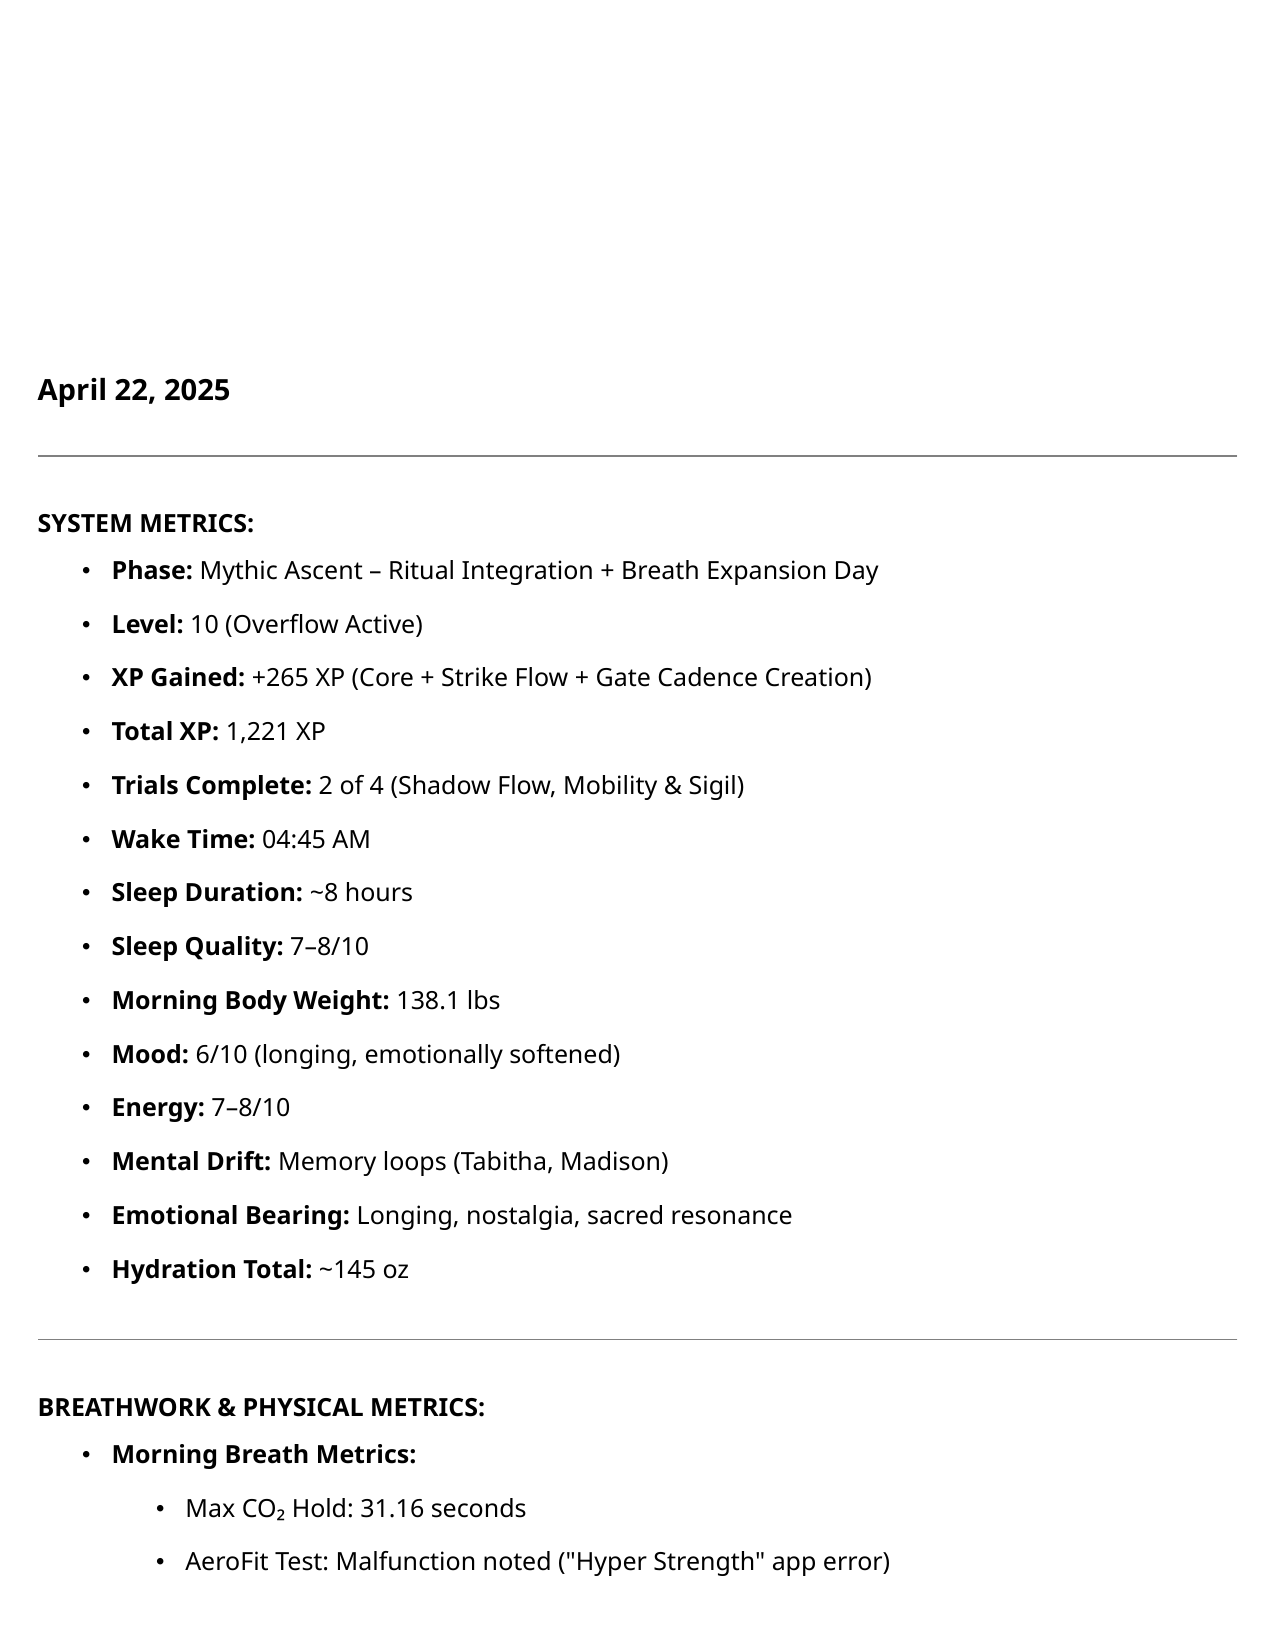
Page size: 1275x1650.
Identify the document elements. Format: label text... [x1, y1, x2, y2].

subtitle April 22, 2025 [37, 369, 1237, 409]
list Wake Time: 04:45 AM [82, 821, 1237, 855]
list Energy: 7–8/10 [82, 1090, 1237, 1124]
list Hydration Total: ~145 oz [82, 1251, 1237, 1285]
list Total XP: 1,221 XP [82, 714, 1237, 748]
list Max CO₂ Hold: 31.16 seconds [156, 1490, 1237, 1524]
list Sleep Duration: ~8 hours [82, 875, 1237, 909]
list Mood: 6/10 (longing, emotionally softened) [82, 1036, 1237, 1070]
list Level: 10 (Overflow Active) [82, 606, 1237, 640]
list Morning Body Weight: 138.1 lbs [82, 983, 1237, 1017]
list XP Gained: +265 XP (Core + Strike Flow + Gate Cadence Creation) [82, 660, 1237, 694]
subtitle BREATHWORK & PHYSICAL METRICS: [37, 1390, 1237, 1424]
list Mental Drift: Memory loops (Tabitha, Madison) [82, 1144, 1237, 1178]
list Morning Breath Metrics: [82, 1436, 1237, 1471]
subtitle SYSTEM METRICS: [37, 506, 1237, 540]
list Emotional Bearing: Longing, nostalgia, sacred resonance [82, 1198, 1237, 1232]
list Phase: Mythic Ascent – Ritual Integration + Breath Expansion Day [82, 553, 1237, 587]
list Sleep Quality: 7–8/10 [82, 929, 1237, 963]
list AeroFit Test: Malfunction noted ("Hyper Strength" app error) [156, 1544, 1237, 1578]
list Trials Complete: 2 of 4 (Shadow Flow, Mobility & Sigil) [82, 768, 1237, 802]
